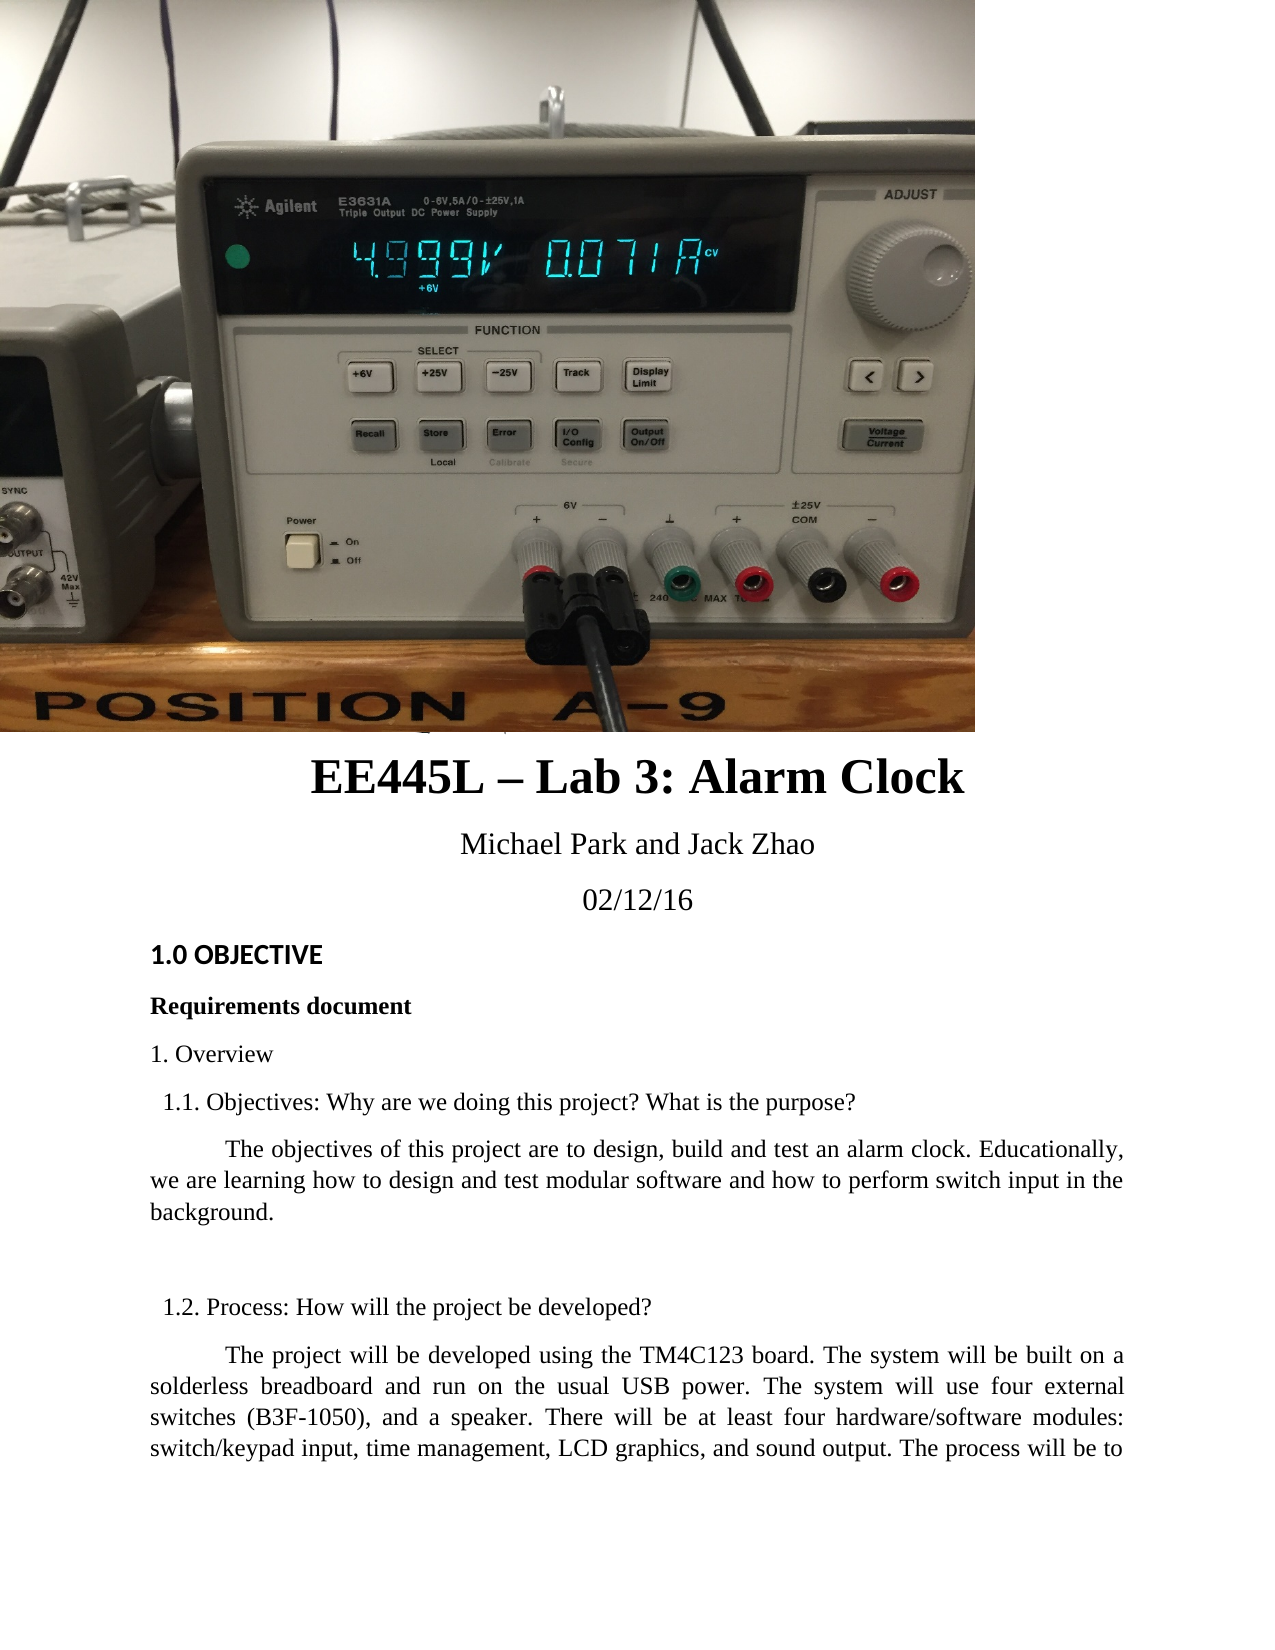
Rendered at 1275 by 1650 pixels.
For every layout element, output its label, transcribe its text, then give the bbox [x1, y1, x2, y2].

text 1.2. Process: How will the project be developed? [150, 1292, 1125, 1321]
text Requirements document [150, 991, 1125, 1020]
text 1.0 OBJECTIVE [150, 936, 1125, 972]
text EE445L – Lab 3: Alarm Clock [150, 75, 1125, 804]
text 02/12/16 [150, 881, 1125, 917]
text 1. Overview [150, 1039, 1125, 1068]
text The project will be developed using the TM4C123 board. The system will be built on a solderless breadboard and run on the usual USB power. The system will use four external switches (B3F-1050), and a speaker. There will be at least four hardware/software modules: switch/keypad input, time management, LCD graphics, and sound output. The process will be to [150, 1340, 1125, 1462]
picture [0, 0, 975, 747]
text Michael Park and Jack Zhao [150, 825, 1125, 861]
text 1.1. Objectives: Why are we doing this project? What is the purpose? [150, 1087, 1125, 1116]
text The objectives of this project are to design, build and test an alarm clock. Educationally, we are learning how to design and test modular software and how to perform switch input in the background. [150, 1134, 1125, 1225]
